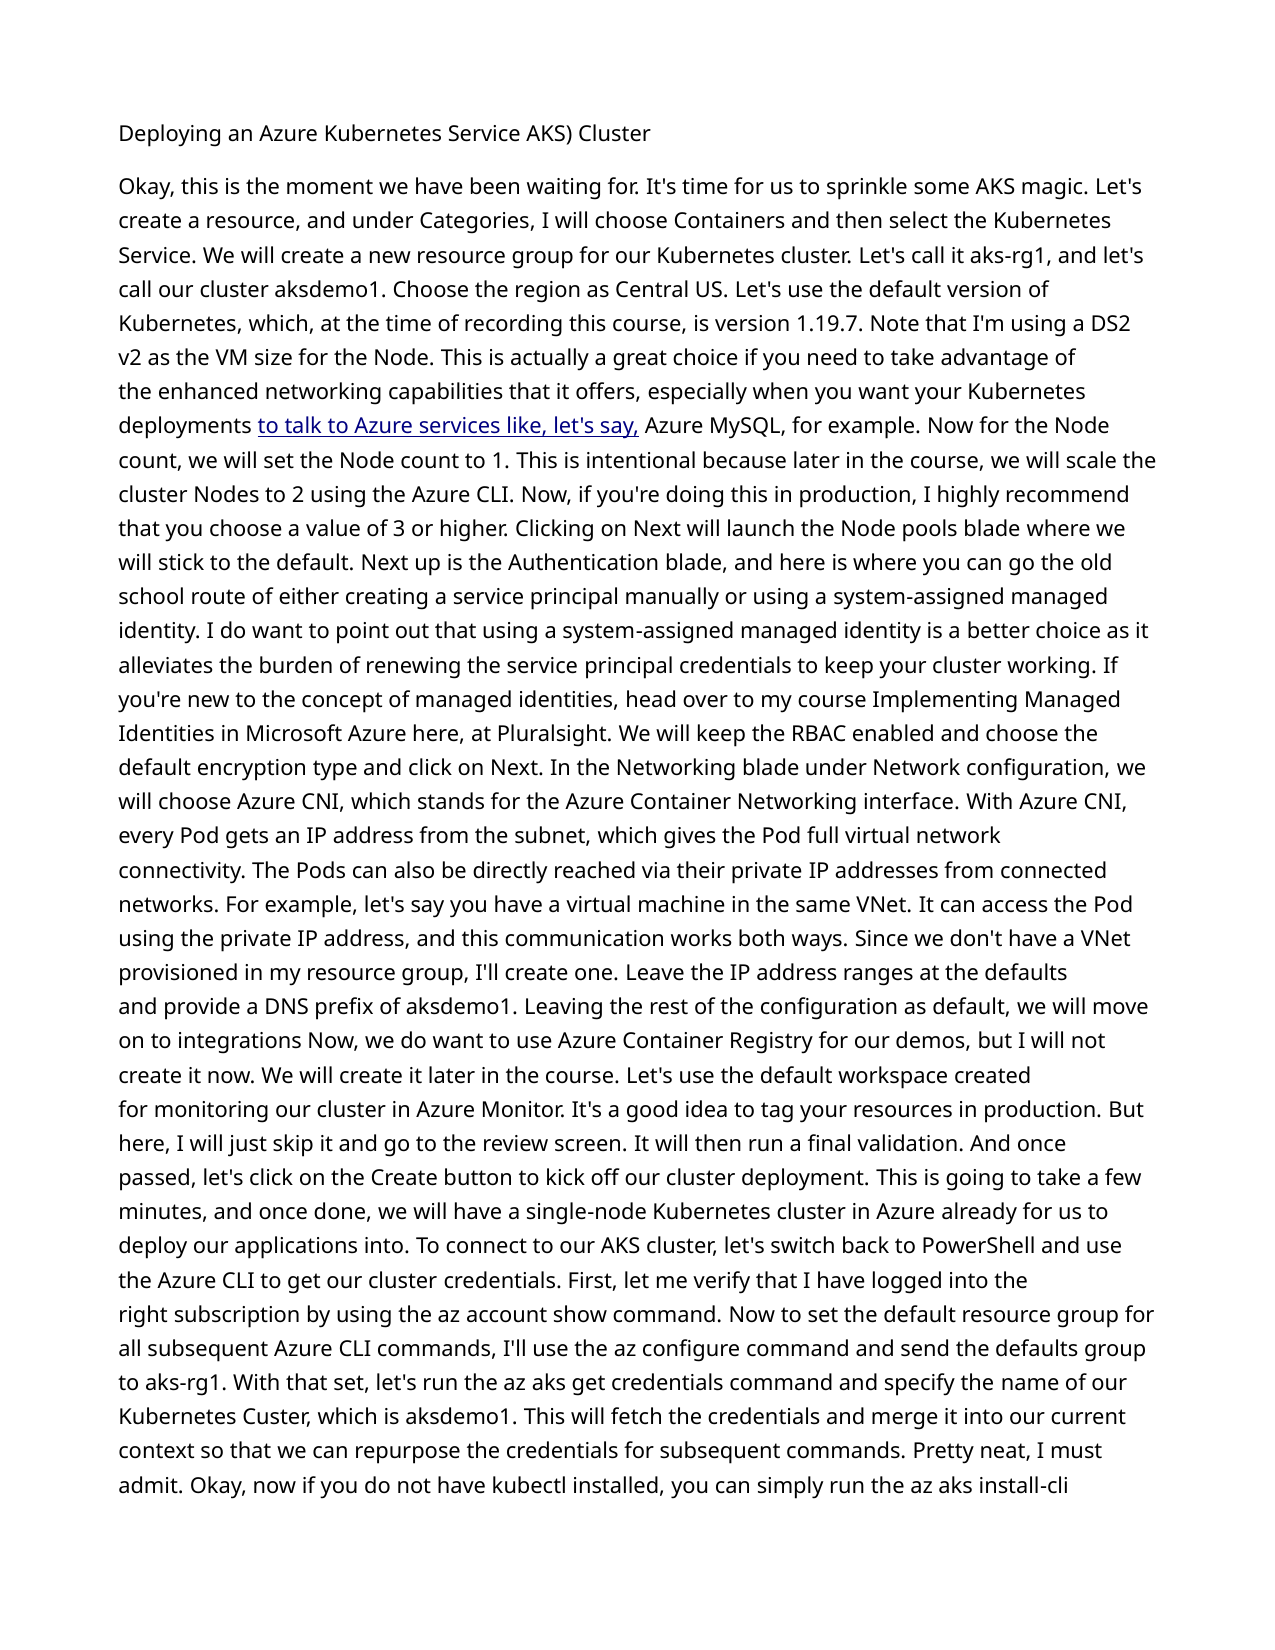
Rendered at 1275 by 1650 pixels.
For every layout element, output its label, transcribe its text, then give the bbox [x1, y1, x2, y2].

subtitle Deploying an Azure Kubernetes Service AKS) Cluster [118, 118, 1157, 148]
text Okay, this is the moment we have been waiting for. It's time for us to sprinkle some AKS magic. Let's create a resource, and under Categories, I will choose Containers and then select the Kubernetes Service. We will create a new resource group for our Kubernetes cluster. Let's call it aks‑rg1, and let's call our cluster aksdemo1. Choose the region as Central US. Let's use the default version of Kubernetes, which, at the time of recording this course, is version 1.19.7. Note that I'm using a DS2 v2 as the VM size for the Node. This is actually a great choice if you need to take advantage of the enhanced networking capabilities that it offers, especially when you want your Kubernetes deployments to talk to Azure services like, let's say, Azure MySQL, for example. Now for the Node count, we will set the Node count to 1. This is intentional because later in the course, we will scale the cluster Nodes to 2 using the Azure CLI. Now, if you're doing this in production, I highly recommend that you choose a value of 3 or higher. Clicking on Next will launch the Node pools blade where we will stick to the default. Next up is the Authentication blade, and here is where you can go the old school route of either creating a service principal manually or using a system‑assigned managed identity. I do want to point out that using a system‑assigned managed identity is a better choice as it alleviates the burden of renewing the service principal credentials to keep your cluster working. If you're new to the concept of managed identities, head over to my course Implementing Managed Identities in Microsoft Azure here, at Pluralsight. We will keep the RBAC enabled and choose the default encryption type and click on Next. In the Networking blade under Network configuration, we will choose Azure CNI, which stands for the Azure Container Networking interface. With Azure CNI, every Pod gets an IP address from the subnet, which gives the Pod full virtual network connectivity. The Pods can also be directly reached via their private IP addresses from connected networks. For example, let's say you have a virtual machine in the same VNet. It can access the Pod using the private IP address, and this communication works both ways. Since we don't have a VNet provisioned in my resource group, I'll create one. Leave the IP address ranges at the defaults and provide a DNS prefix of aksdemo1. Leaving the rest of the configuration as default, we will move on to integrations Now, we do want to use Azure Container Registry for our demos, but I will not create it now. We will create it later in the course. Let's use the default workspace created for monitoring our cluster in Azure Monitor. It's a good idea to tag your resources in production. But here, I will just skip it and go to the review screen. It will then run a final validation. And once passed, let's click on the Create button to kick off our cluster deployment. This is going to take a few minutes, and once done, we will have a single‑node Kubernetes cluster in Azure already for us to deploy our applications into. To connect to our AKS cluster, let's switch back to PowerShell and use the Azure CLI to get our cluster credentials. First, let me verify that I have logged into the right subscription by using the az account show command. Now to set the default resource group for all subsequent Azure CLI commands, I'll use the az configure command and send the defaults group to aks‑rg1. With that set, let's run the az aks get credentials command and specify the name of our Kubernetes Custer, which is aksdemo1. This will fetch the credentials and merge it into our current context so that we can repurpose the credentials for subsequent commands. Pretty neat, I must admit. Okay, now if you do not have kubectl installed, you can simply run the az aks install‑cli [118, 171, 1157, 1499]
